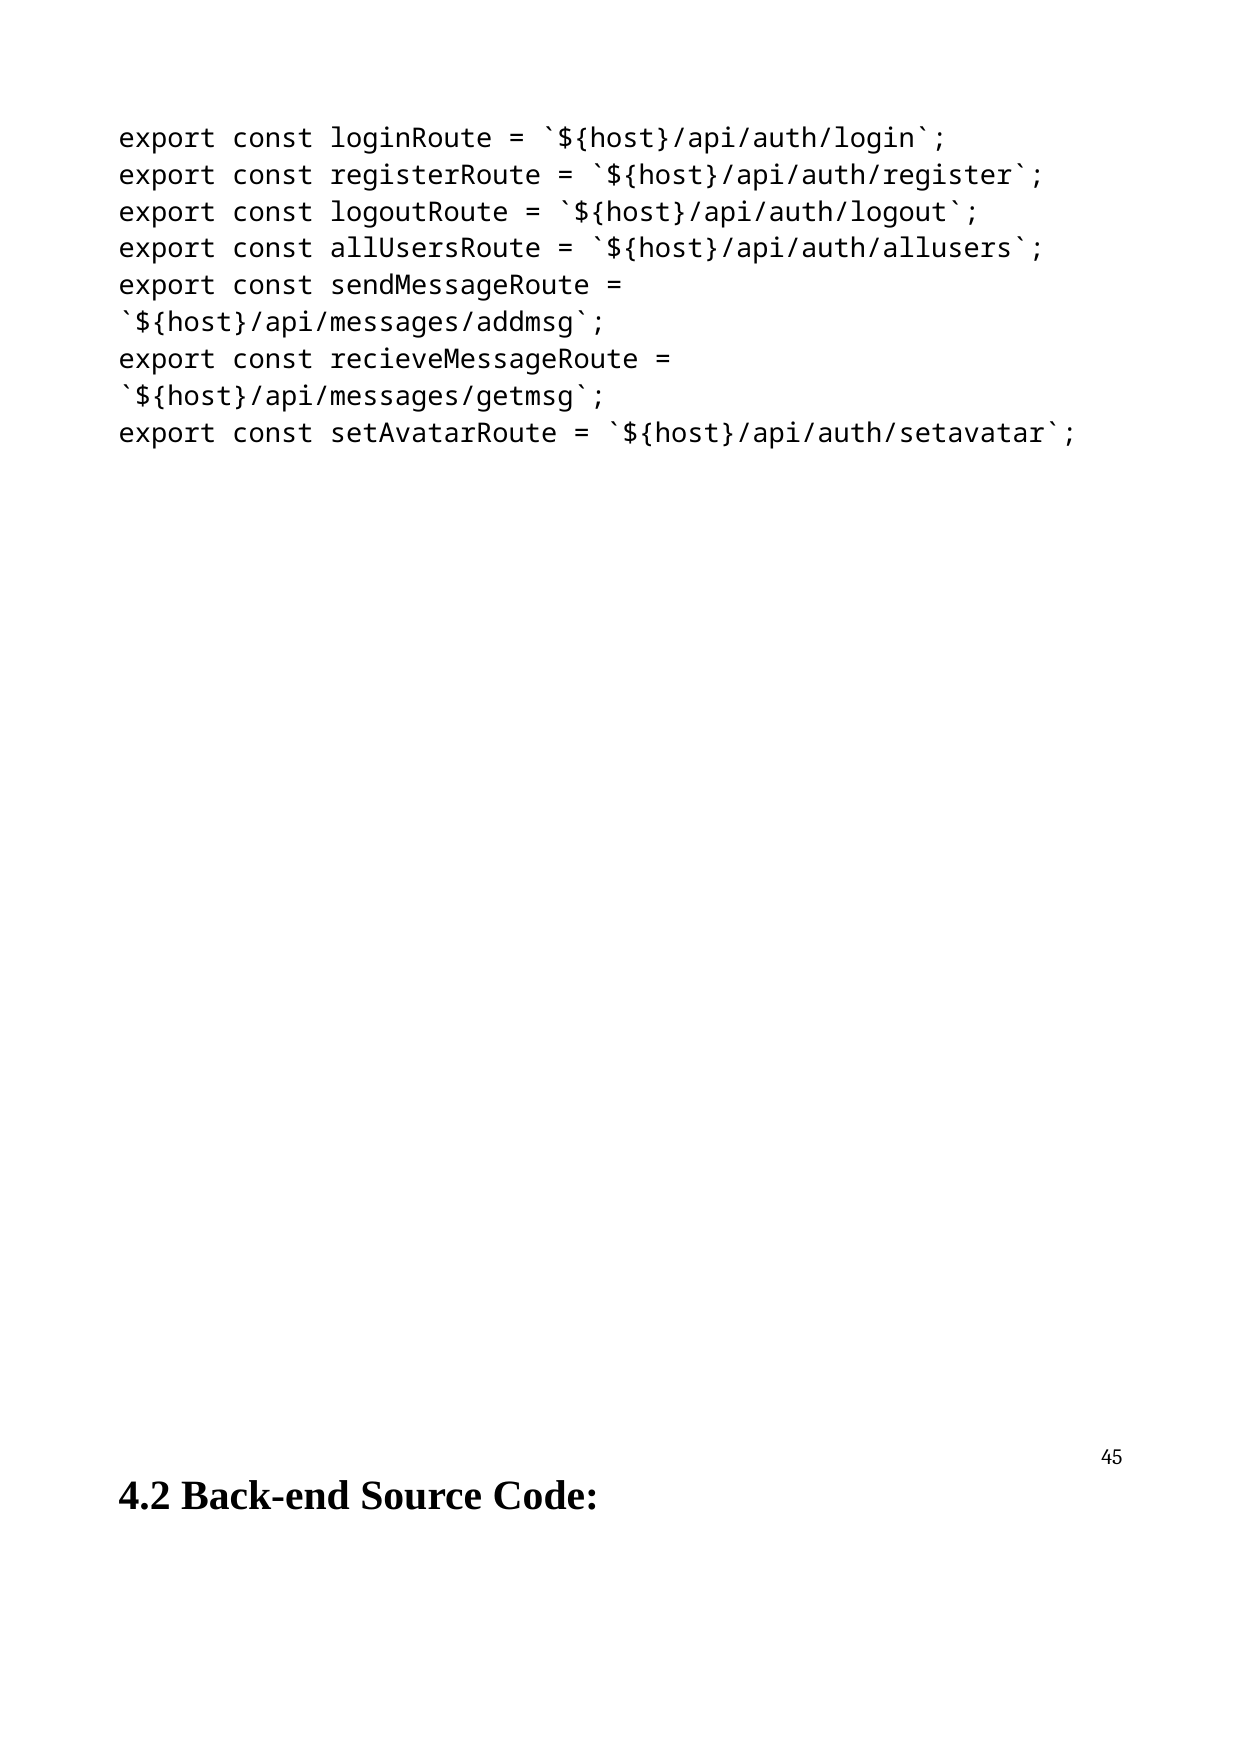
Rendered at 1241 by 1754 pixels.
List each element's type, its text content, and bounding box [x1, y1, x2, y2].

text export const loginRoute = `${host}/api/auth/login`; [118, 118, 1122, 155]
text export const allUsersRoute = `${host}/api/auth/allusers`; [118, 229, 1122, 266]
text export const registerRoute = `${host}/api/auth/register`; [118, 155, 1122, 192]
text export const setAvatarRoute = `${host}/api/auth/setavatar`; [118, 413, 1122, 450]
text export const sendMessageRoute = `${host}/api/messages/addmsg`; [118, 266, 1122, 339]
text export const logoutRoute = `${host}/api/auth/logout`; [118, 192, 1122, 229]
text export const recieveMessageRoute = `${host}/api/messages/getmsg`; [118, 339, 1122, 413]
text 45 [118, 1445, 1122, 1470]
text 4.2 Back-end Source Code: [118, 1470, 1122, 1518]
